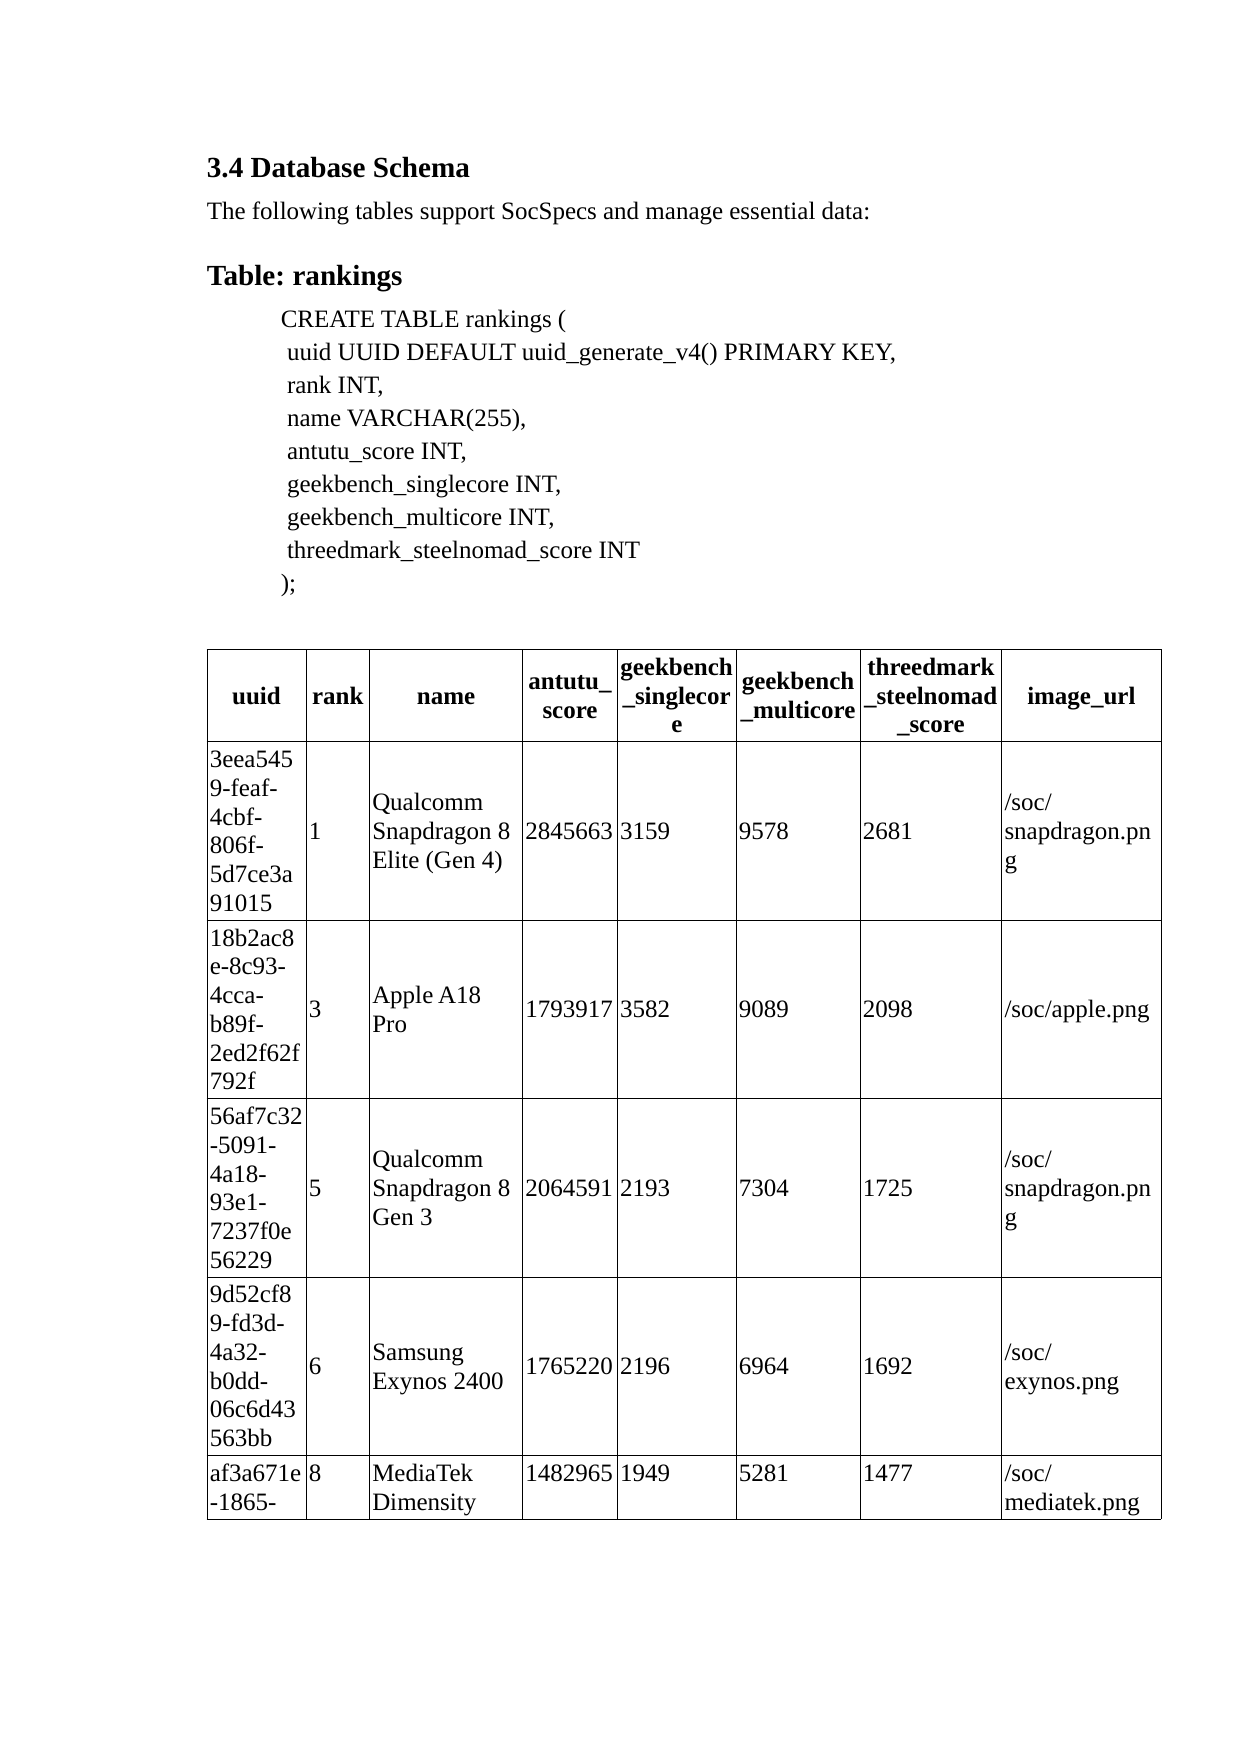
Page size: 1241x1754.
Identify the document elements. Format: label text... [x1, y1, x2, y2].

list CREATE TABLE rankings ( uuid UUID DEFAULT uuid_generate_v4() PRIMARY KEY, rank INT, name VARCHAR(255), antutu_score INT, geekbench_singlecore INT, geekbench_multicore INT, threedmark_steelnomad_score INT ); [251, 304, 1063, 630]
table_cell 56af7c32-5091-4a18-93e1-7237f0e56229 [208, 1099, 306, 1277]
table_cell 7304 [737, 1099, 860, 1277]
table_cell 9d52cf89-fd3d-4a32-b0dd-06c6d43563bb [208, 1278, 306, 1455]
table_cell 3582 [618, 921, 736, 1098]
subtitle 3.4 Database Schema [207, 150, 1063, 183]
table_cell 3159 [618, 742, 736, 920]
text The following tables support SocSpecs and manage essential data: [207, 196, 1063, 225]
table_header image_url [1002, 650, 1161, 741]
table_header antutu_score [523, 650, 617, 741]
table_cell /soc/snapdragon.png [1002, 1099, 1161, 1277]
table_header geekbench_multicore [737, 650, 860, 741]
table_cell 9578 [737, 742, 860, 920]
table_cell 6964 [737, 1278, 860, 1455]
table_cell /soc/apple.png [1002, 921, 1161, 1098]
table_cell 2193 [618, 1099, 736, 1277]
table_cell 1692 [861, 1278, 1001, 1455]
table_cell 1765220 [523, 1278, 617, 1455]
table_cell 1793917 [523, 921, 617, 1098]
table_cell 5281 [737, 1456, 860, 1518]
table_cell 6 [307, 1278, 369, 1455]
table_cell 5 [307, 1099, 369, 1277]
table_cell 2064591 [523, 1099, 617, 1277]
table_cell 1477 [861, 1456, 1001, 1518]
table_cell 1482965 [523, 1456, 617, 1518]
table_cell /soc/mediatek.png [1002, 1456, 1161, 1518]
table_cell Qualcomm Snapdragon 8 Elite (Gen 4) [370, 742, 522, 920]
table_cell 1949 [618, 1456, 736, 1518]
table_cell MediaTek Dimensity [370, 1456, 522, 1518]
subtitle Table: rankings [207, 258, 1063, 292]
table_cell 8 [307, 1456, 369, 1518]
table_cell 2845663 [523, 742, 617, 920]
table_cell 1725 [861, 1099, 1001, 1277]
table_cell 18b2ac8e-8c93-4cca-b89f-2ed2f62f792f [208, 921, 306, 1098]
table_cell 9089 [737, 921, 860, 1098]
table_cell /soc/snapdragon.png [1002, 742, 1161, 920]
table_header threedmark_steelnomad_score [861, 650, 1001, 741]
table_cell 2681 [861, 742, 1001, 920]
table_cell Apple A18 Pro [370, 921, 522, 1098]
table_header rank [307, 650, 369, 741]
table_cell 2098 [861, 921, 1001, 1098]
table_header geekbench_singlecore [618, 650, 736, 741]
table_cell 2196 [618, 1278, 736, 1455]
table_cell 1 [307, 742, 369, 920]
table_cell af3a671e-1865- [208, 1456, 306, 1518]
table_cell 3 [307, 921, 369, 1098]
table_header uuid [208, 650, 306, 741]
table_cell Samsung Exynos 2400 [370, 1278, 522, 1455]
table_cell /soc/exynos.png [1002, 1278, 1161, 1455]
table_header name [370, 650, 522, 741]
table_cell Qualcomm Snapdragon 8 Gen 3 [370, 1099, 522, 1277]
table_cell 3eea5459-feaf-4cbf-806f-5d7ce3a91015 [208, 742, 306, 920]
